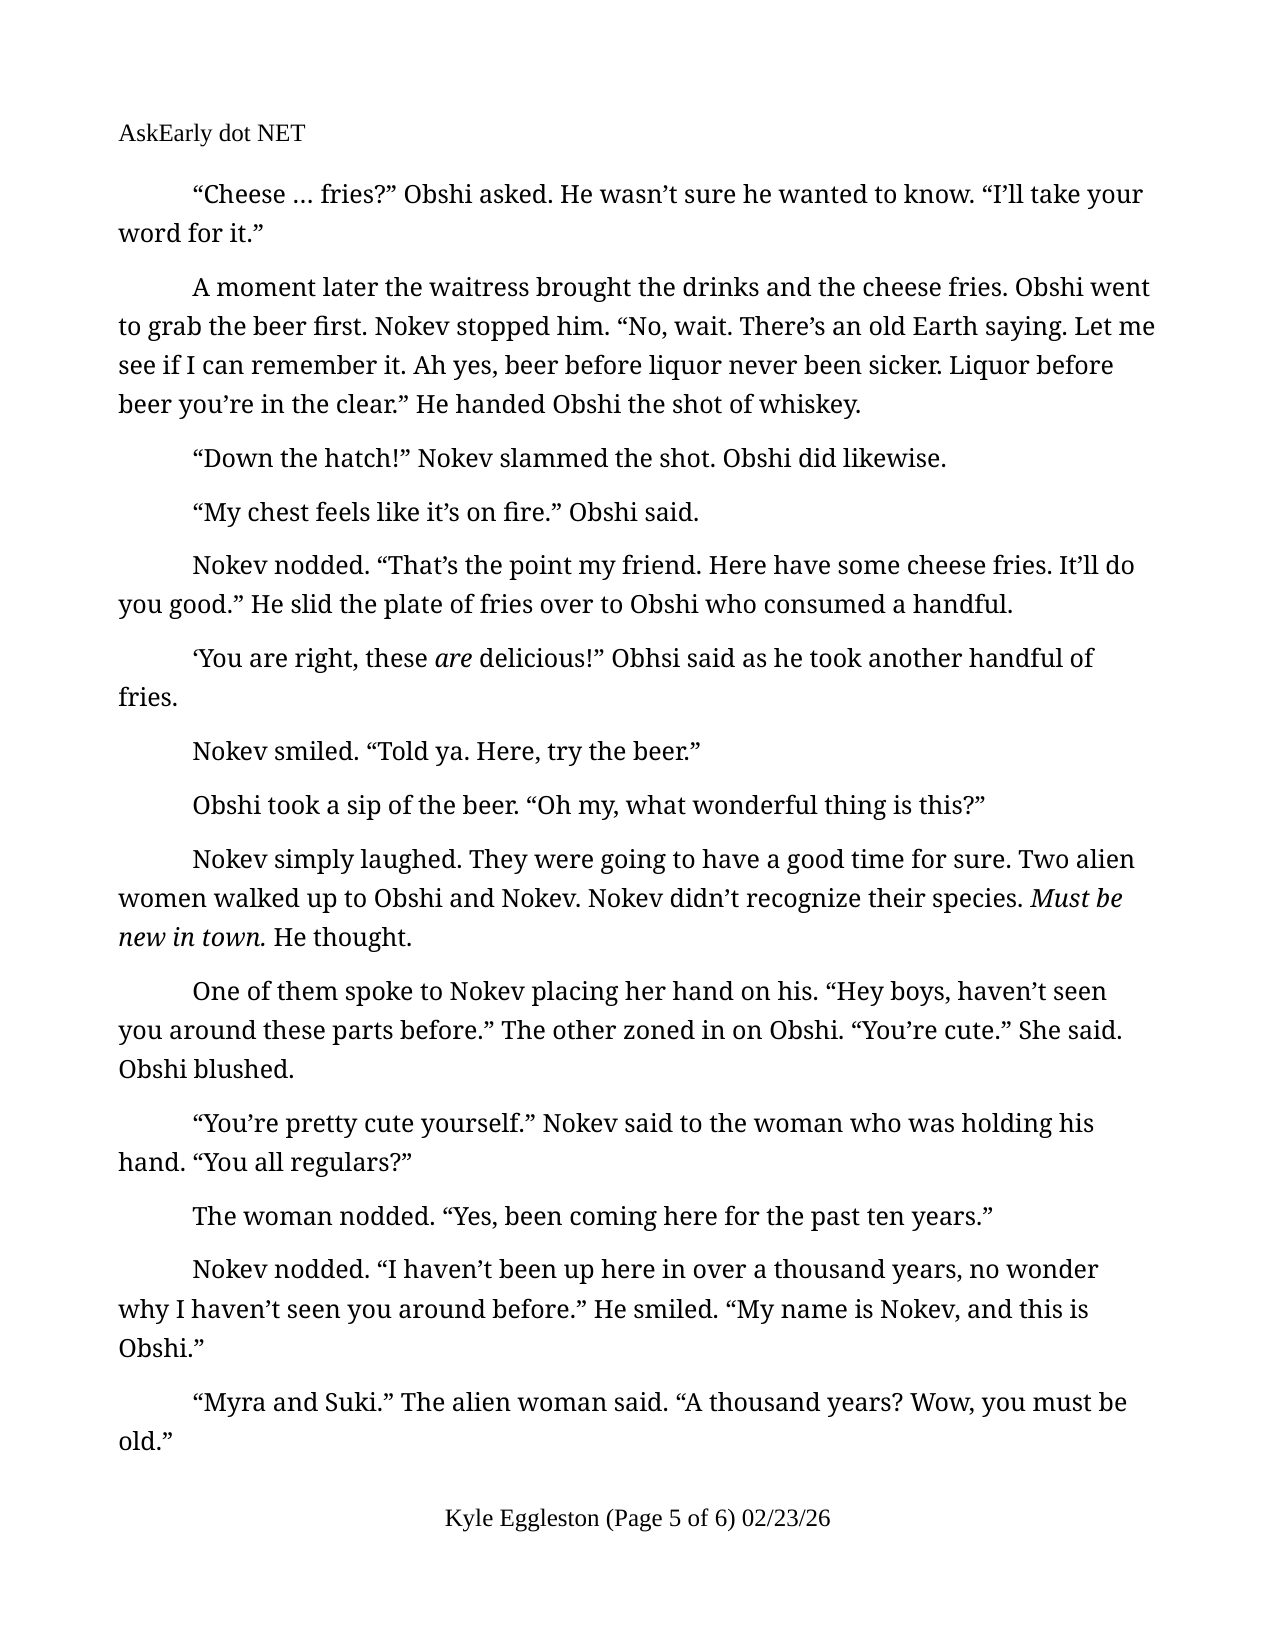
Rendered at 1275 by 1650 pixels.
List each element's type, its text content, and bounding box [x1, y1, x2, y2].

text Obshi took a sip of the beer. “Oh my, what wonderful thing is this?” [118, 788, 1157, 822]
text ‘You are right, these are delicious!” Obhsi said as he took another handful of fries. [118, 641, 1157, 714]
text Nokev nodded. “I haven’t been up here in over a thousand years, no wonder why I haven’t seen you around before.” He smiled. “My name is Nokev, and this is Obshi.” [118, 1252, 1157, 1364]
text “Myra and Suki.” The alien woman said. “A thousand years? Wow, you must be old.” [118, 1384, 1157, 1457]
text “Down the hatch!” Nokev slammed the shot. Obshi did likewise. [118, 441, 1157, 474]
text “Cheese … fries?” Obshi asked. He wasn’t sure he wanted to know. “I’ll take your word for it.” [118, 176, 1157, 249]
text Nokev nodded. “That’s the point my friend. Here have some cheese fries. It’ll do you good.” He slid the plate of fries over to Obshi who consumed a handful. [118, 548, 1157, 621]
text Nokev simply laughed. They were going to have a good time for sure. Two alien women walked up to Obshi and Nokev. Nokev didn’t recognize their species. Must be new in town. He thought. [118, 841, 1157, 954]
text “My chest feels like it’s on fire.” Obshi said. [118, 494, 1157, 528]
text A moment later the waitress brought the drinks and the cheese fries. Obshi went to grab the beer first. Nokev stopped him. “No, wait. There’s an old Earth saying. Let me see if I can remember it. Ah yes, beer before liquor never been sicker. Liquor before beer you’re in the clear.” He handed Obshi the shot of whiskey. [118, 269, 1157, 421]
text One of them spoke to Nokev placing her hand on his. “Hey boys, haven’t seen you around these parts before.” The other zoned in on Obshi. “You’re cute.” She said. Obshi blushed. [118, 973, 1157, 1086]
text “You’re pretty cute yourself.” Nokev said to the woman who was holding his hand. “You all regulars?” [118, 1106, 1157, 1179]
text The woman nodded. “Yes, been coming here for the past ten years.” [118, 1198, 1157, 1232]
text Nokev smiled. “Told ya. Here, try the beer.” [118, 734, 1157, 768]
